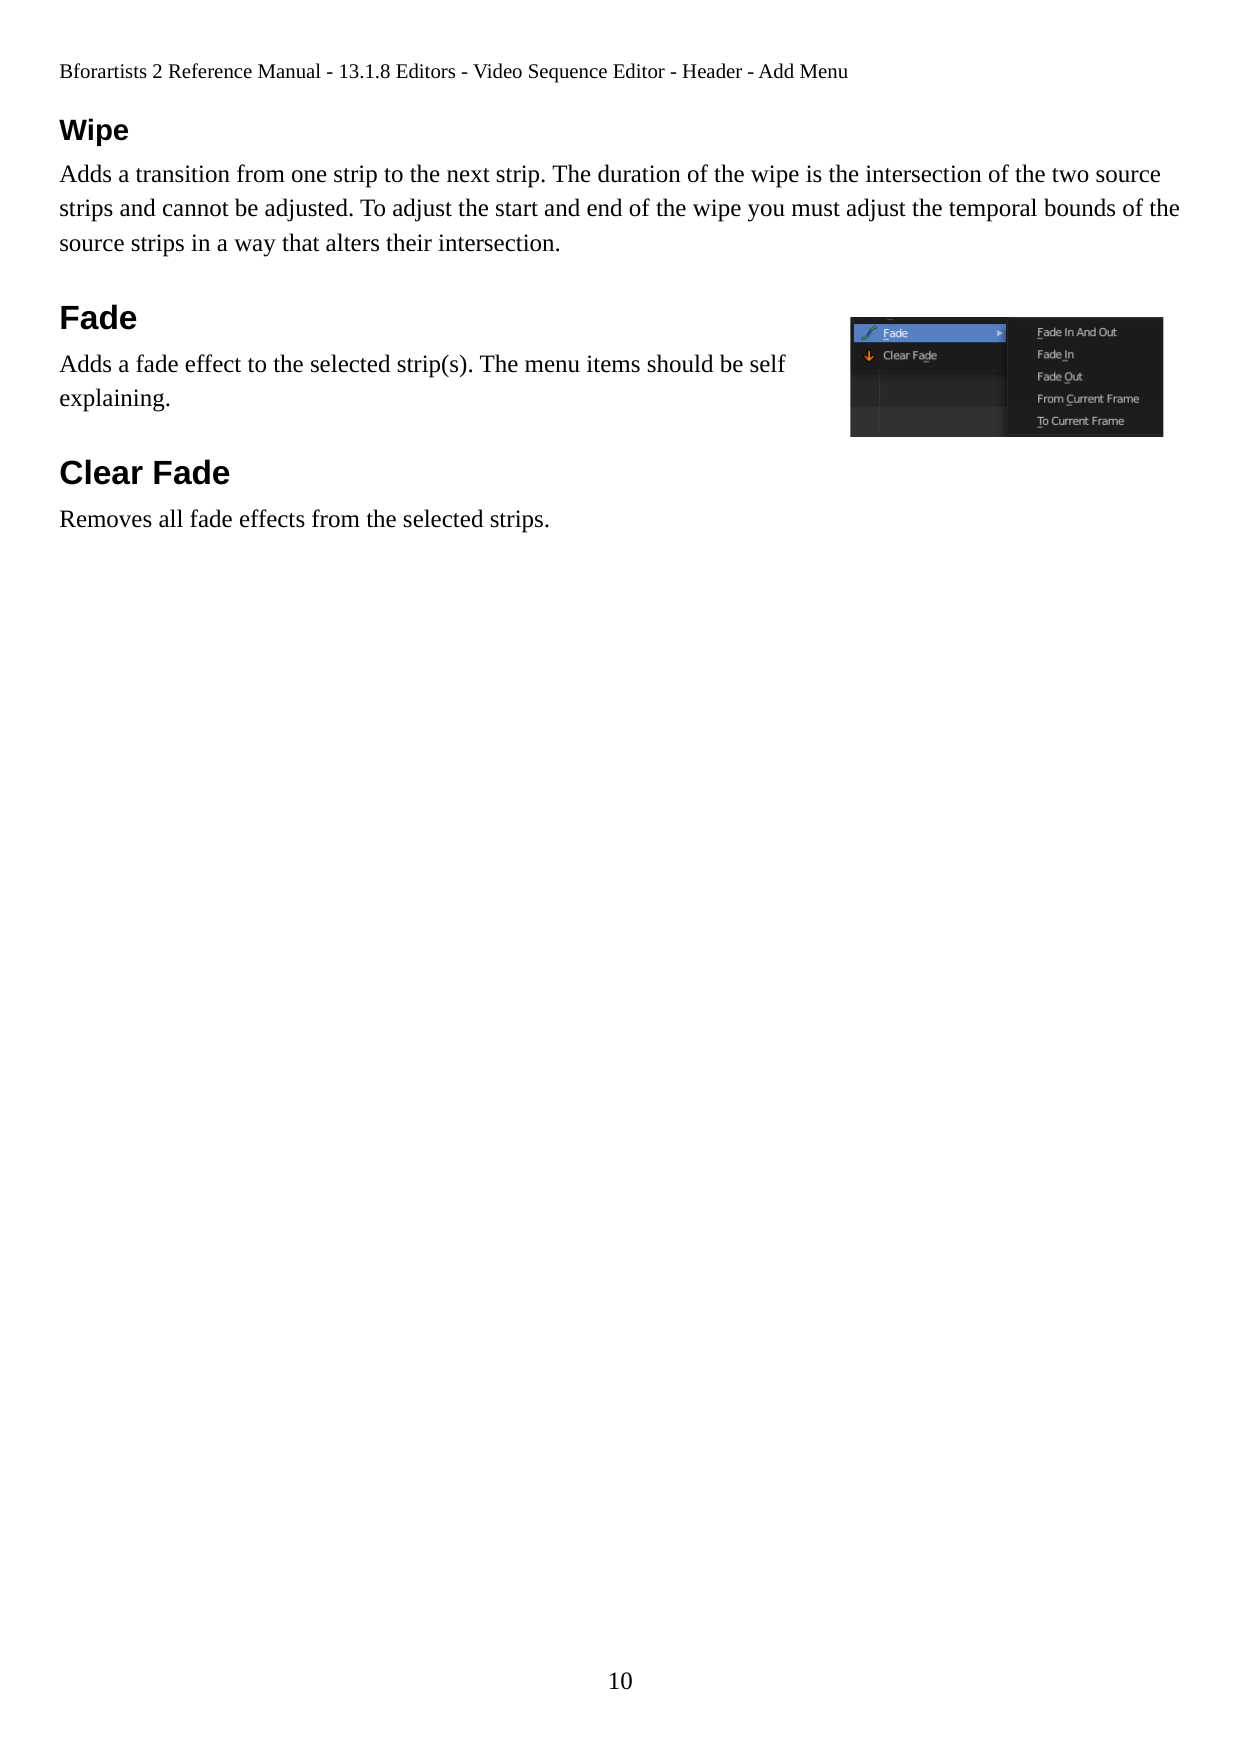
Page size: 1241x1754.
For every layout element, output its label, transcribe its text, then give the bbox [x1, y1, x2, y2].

text Adds a fade effect to the selected strip(s). The menu items should be self explaining. [59, 349, 850, 412]
text Adds a transition from one strip to the next strip. The duration of the wipe is the intersection of the two source strips and cannot be adjusted. To adjust the start and end of the wipe you must adjust the temporal bounds of the source strips in a way that alters their intersection. [59, 159, 1181, 257]
subtitle Fade [59, 298, 1181, 336]
subtitle Clear Fade [59, 453, 1181, 492]
subtitle Wipe [59, 113, 1181, 146]
text Removes all fade effects from the selected strips. [59, 504, 1181, 533]
picture [850, 317, 1164, 437]
